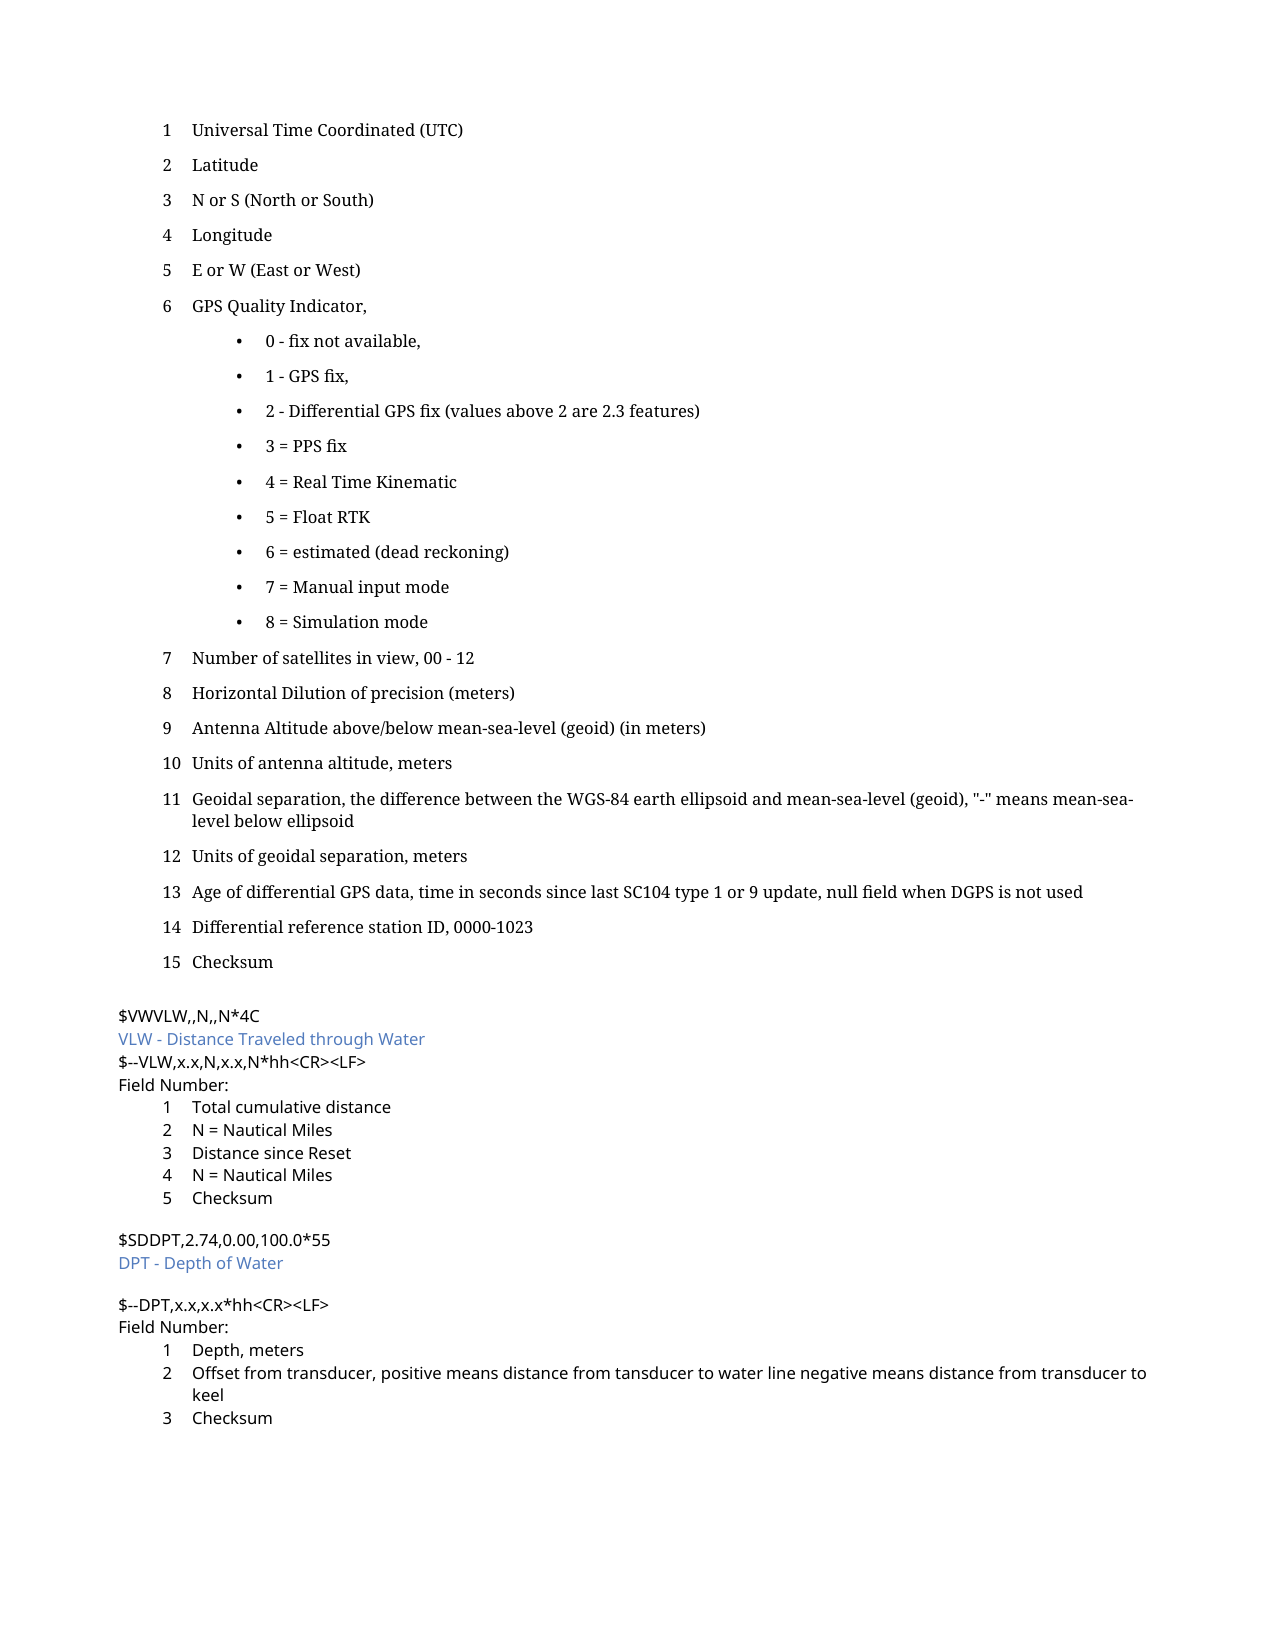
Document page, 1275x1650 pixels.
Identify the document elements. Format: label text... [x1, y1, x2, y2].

list Units of geoidal separation, meters [162, 845, 1157, 868]
list Age of differential GPS data, time in seconds since last SC104 type 1 or 9 update, null field when DGPS is not used [162, 880, 1157, 903]
list Offset from transducer, positive means distance from tansducer to water line negative means distance from transducer to keel [162, 1361, 1157, 1407]
list 5 = Float RTK [236, 505, 1157, 528]
text $VWVLW,,N,,N*4C VLW - Distance Traveled through Water [118, 986, 1157, 1050]
list GPS Quality Indicator, [162, 294, 1157, 317]
text $SDDPT,2.74,0.00,100.0*55 DPT - Depth of Water [118, 1209, 1157, 1274]
list N = Nautical Miles [162, 1118, 1157, 1141]
text $--DPT,x.x,x.x*hh<CR><LF> [118, 1293, 1157, 1316]
text Field Number: [118, 1073, 1157, 1096]
text $--VLW,x.x,N,x.x,N*hh<CR><LF> [118, 1050, 1157, 1073]
list E or W (East or West) [162, 259, 1157, 282]
list Checksum [162, 951, 1157, 973]
list Antenna Altitude above/below mean-sea-level (geoid) (in meters) [162, 717, 1157, 739]
list Total cumulative distance [162, 1096, 1157, 1118]
list 4 = Real Time Kinematic [236, 470, 1157, 493]
list 2 - Differential GPS fix (values above 2 are 2.3 features) [236, 400, 1157, 422]
list 7 = Manual input mode [236, 576, 1157, 598]
list Geoidal separation, the difference between the WGS-84 earth ellipsoid and mean-sea-level (geoid), "-" means mean-sea-level below ellipsoid [162, 787, 1157, 832]
list Checksum [162, 1407, 1157, 1429]
text Field Number: [118, 1316, 1157, 1338]
list Units of antenna altitude, meters [162, 752, 1157, 774]
list 1 - GPS fix, [236, 364, 1157, 387]
list Latitude [162, 153, 1157, 176]
list 8 = Simulation mode [236, 611, 1157, 634]
list N = Nautical Miles [162, 1164, 1157, 1187]
list Universal Time Coordinated (UTC) [162, 118, 1157, 141]
list Longitude [162, 224, 1157, 246]
list 3 = PPS fix [236, 435, 1157, 458]
list Horizontal Dilution of precision (meters) [162, 681, 1157, 704]
list Depth, meters [162, 1338, 1157, 1361]
list Checksum [162, 1187, 1157, 1209]
list Differential reference station ID, 0000-1023 [162, 915, 1157, 938]
list N or S (North or South) [162, 188, 1157, 211]
list 6 = estimated (dead reckoning) [236, 541, 1157, 563]
list Number of satellites in view, 00 - 12 [162, 646, 1157, 669]
list 0 - fix not available, [236, 329, 1157, 352]
list Distance since Reset [162, 1141, 1157, 1164]
